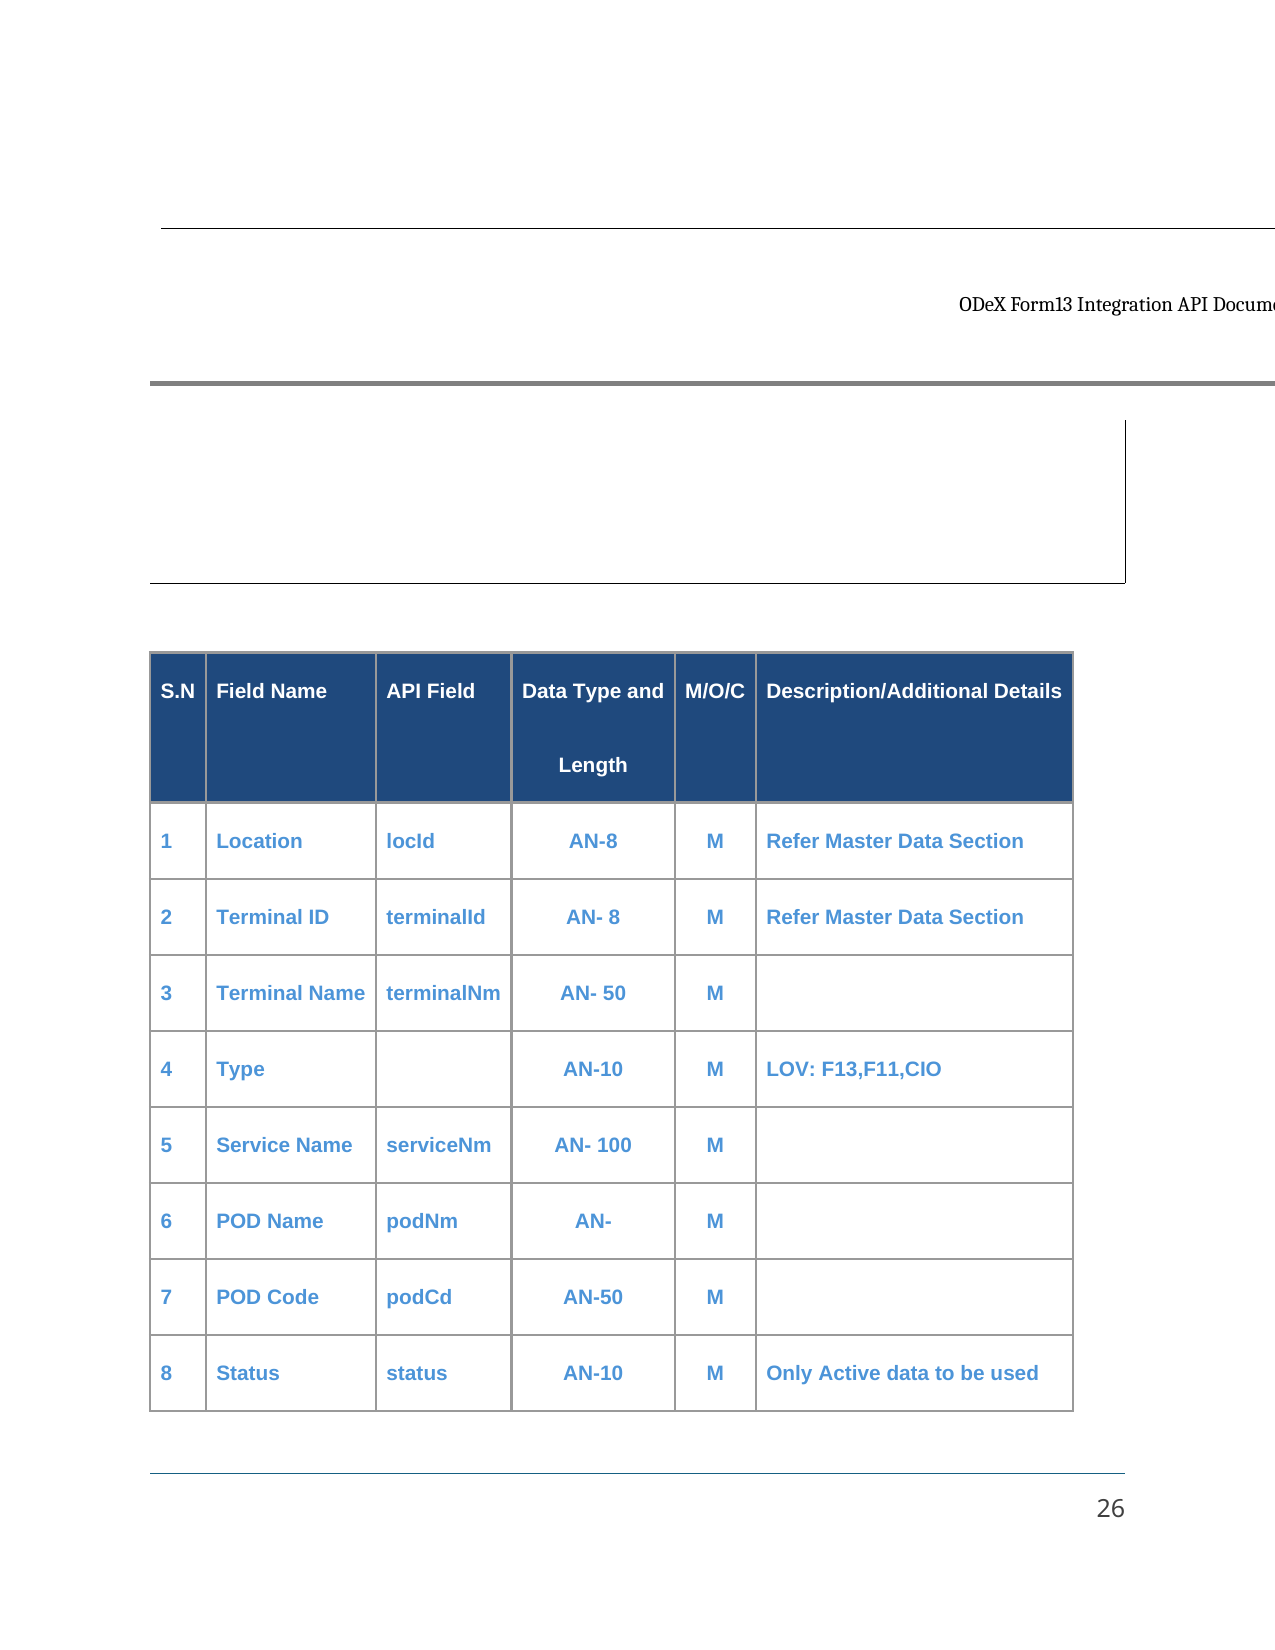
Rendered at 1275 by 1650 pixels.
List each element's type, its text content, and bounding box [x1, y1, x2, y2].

table_cell 1 [151, 804, 205, 877]
table_cell Service Name [207, 1108, 375, 1182]
table_cell AN- 100 [513, 1108, 674, 1182]
table_cell M [676, 804, 755, 877]
table_cell podNm [377, 1184, 510, 1258]
table_cell terminalId [377, 880, 510, 953]
table_cell serviceNm [377, 1108, 510, 1182]
table_cell M [676, 1108, 755, 1182]
table_cell M [676, 1336, 755, 1410]
table_header Field Name [207, 654, 375, 801]
table_cell Type [207, 1032, 375, 1106]
table_cell [377, 1032, 510, 1106]
table_cell [757, 1184, 1072, 1258]
table_cell 4 [151, 1032, 205, 1106]
table_cell 3 [151, 956, 205, 1029]
table_cell 8 [151, 1336, 205, 1410]
table_cell AN- 8 [513, 880, 674, 953]
table_header Description/Additional Details [757, 654, 1072, 801]
table_cell M [676, 956, 755, 1029]
table_cell 2 [151, 880, 205, 953]
table_cell AN-8 [513, 804, 674, 877]
table_cell [757, 956, 1072, 1029]
table_cell Refer Master Data Section [757, 880, 1072, 953]
table_cell Only Active data to be used [757, 1336, 1072, 1410]
table_header API Field [377, 654, 510, 801]
table_cell Terminal Name [207, 956, 375, 1029]
table_cell podCd [377, 1260, 510, 1334]
table_header Data Type and Length [513, 654, 674, 801]
table_cell M [676, 880, 755, 953]
table_cell [757, 1108, 1072, 1182]
table_cell AN-50 [513, 1260, 674, 1334]
table_cell terminalNm [377, 956, 510, 1029]
table_cell AN- 50 [513, 956, 674, 1029]
table_cell M [676, 1032, 755, 1106]
table_cell Location [207, 804, 375, 877]
table_cell Status [207, 1336, 375, 1410]
table_header M/O/C [676, 654, 755, 801]
table_cell 6 [151, 1184, 205, 1258]
table_cell M [676, 1260, 755, 1334]
table_cell M [676, 1184, 755, 1258]
table_cell Refer Master Data Section [757, 804, 1072, 877]
table_cell status [377, 1336, 510, 1410]
table_cell locId [377, 804, 510, 877]
table_cell 5 [151, 1108, 205, 1182]
table_cell AN-10 [513, 1032, 674, 1106]
table_cell 7 [151, 1260, 205, 1334]
table_cell Terminal ID [207, 880, 375, 953]
table_cell LOV: F13,F11,CIO [757, 1032, 1072, 1106]
table_cell POD Code [207, 1260, 375, 1334]
table_cell AN-10 [513, 1336, 674, 1410]
table_cell [757, 1260, 1072, 1334]
table_cell AN- [513, 1184, 674, 1258]
table_header S.N [151, 654, 205, 801]
table_cell POD Name [207, 1184, 375, 1258]
